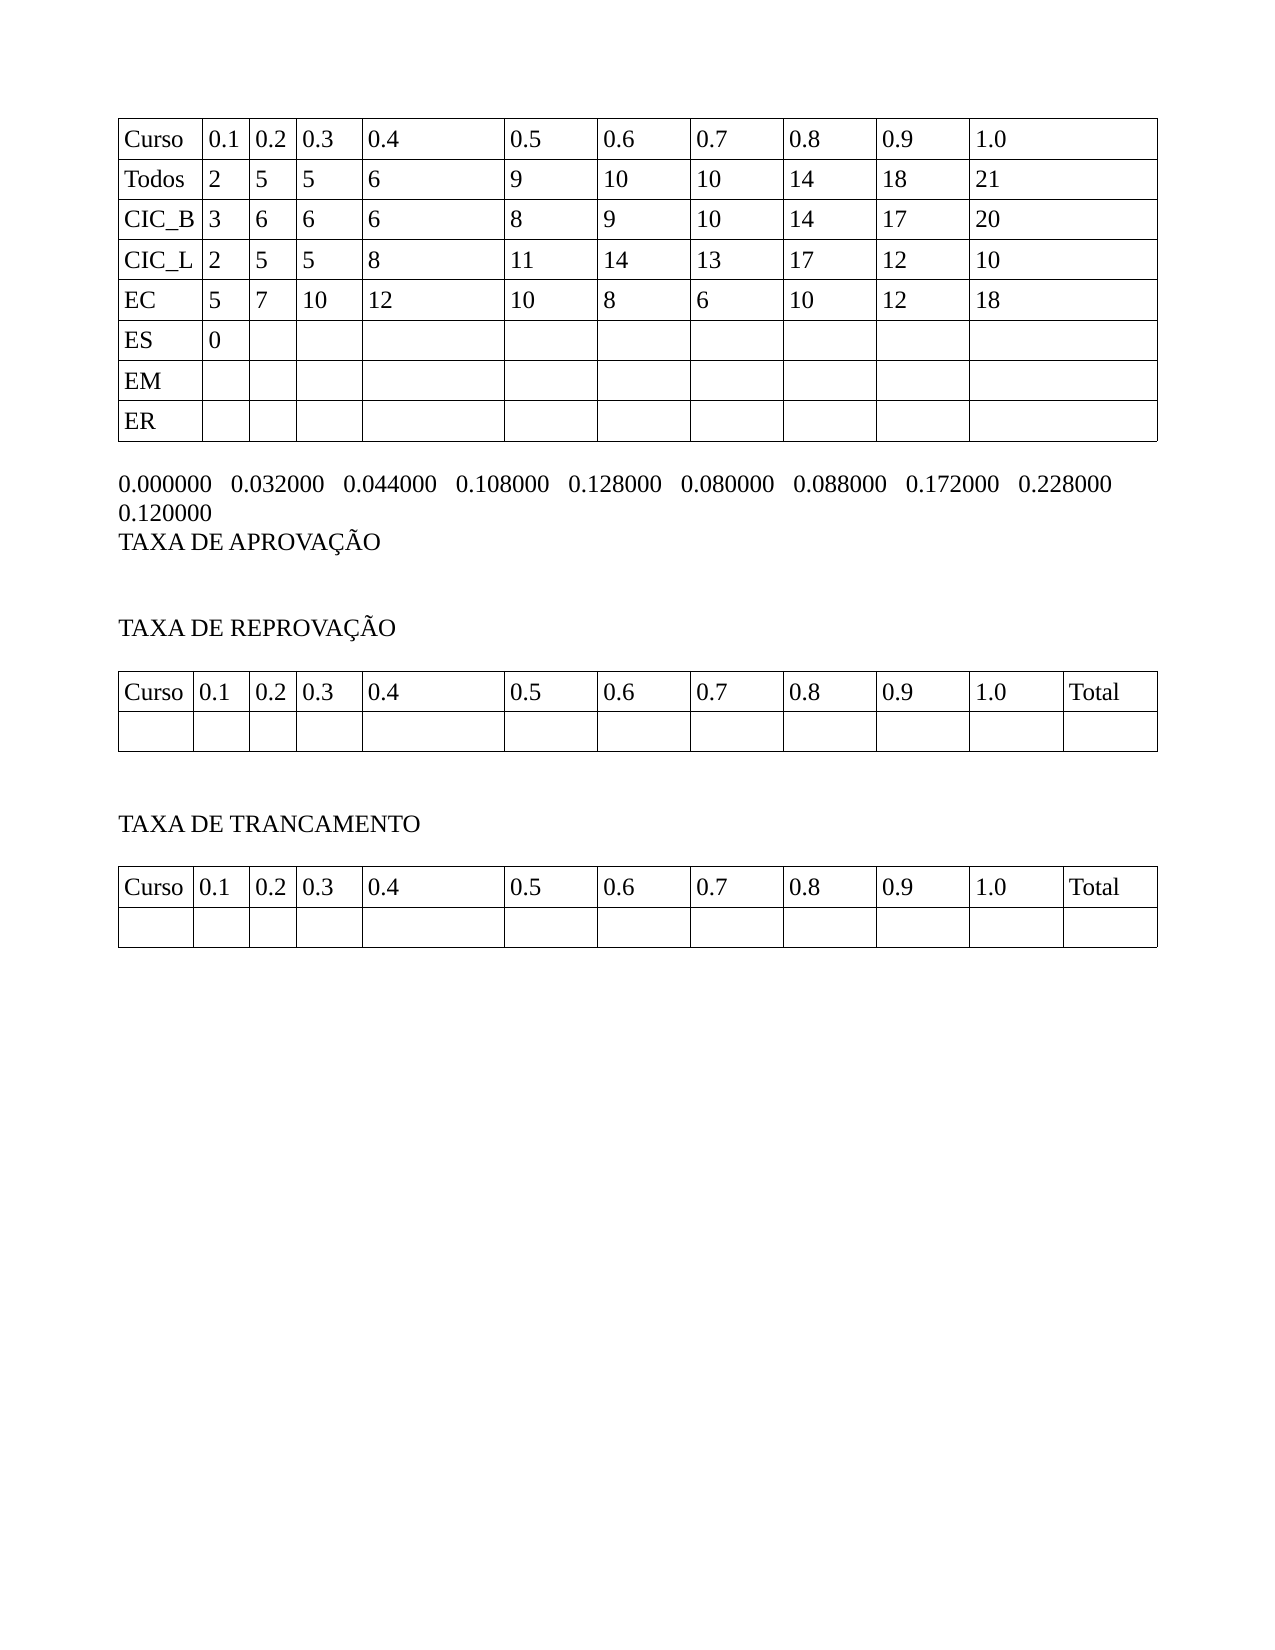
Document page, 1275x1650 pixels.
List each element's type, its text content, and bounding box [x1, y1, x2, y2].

table_cell [250, 401, 296, 441]
table_cell [119, 712, 193, 751]
table_header 0.7 [691, 867, 783, 907]
table_cell 5 [250, 240, 296, 279]
table_header 0.9 [877, 672, 969, 711]
table_cell 14 [784, 200, 876, 239]
table_cell [877, 712, 969, 751]
table_header Curso [119, 672, 193, 711]
table_cell 18 [877, 160, 969, 199]
table_header 1.0 [970, 867, 1063, 907]
table_cell 5 [297, 160, 362, 199]
table_cell [194, 908, 249, 947]
text TAXA DE APROVAÇÃO [118, 527, 1157, 556]
table_cell 10 [297, 280, 362, 320]
table_header 0.4 [363, 119, 504, 158]
table_cell 7 [250, 280, 296, 320]
table_header 0.2 [250, 672, 296, 711]
table_cell [505, 361, 597, 400]
table_cell [691, 712, 783, 751]
table_cell [363, 712, 504, 751]
table_cell [970, 401, 1157, 441]
table_header 0.8 [784, 867, 876, 907]
table_header 0.3 [297, 672, 362, 711]
table_cell [784, 908, 876, 947]
table_cell [297, 401, 362, 441]
table_header 0.1 [194, 672, 249, 711]
table_cell [297, 361, 362, 400]
table_cell [877, 321, 969, 360]
table_cell [363, 908, 504, 947]
table_cell [784, 321, 876, 360]
table_cell 3 [203, 200, 249, 239]
table_cell [877, 908, 969, 947]
table_cell [194, 712, 249, 751]
table_cell 8 [363, 240, 504, 279]
table_cell Todos [119, 160, 202, 199]
table_cell 8 [598, 280, 690, 320]
table_cell 10 [691, 200, 783, 239]
table_header 0.4 [363, 672, 504, 711]
table_cell [203, 361, 249, 400]
table_cell [970, 712, 1063, 751]
table_cell [363, 401, 504, 441]
table_cell 18 [970, 280, 1157, 320]
table_cell [297, 908, 362, 947]
table_header 0.9 [877, 867, 969, 907]
table_cell [598, 361, 690, 400]
table_cell [203, 401, 249, 441]
table_header 0.6 [598, 867, 690, 907]
table_cell [250, 321, 296, 360]
table_cell 12 [363, 280, 504, 320]
table_cell 14 [784, 160, 876, 199]
table_cell [363, 361, 504, 400]
table_cell 5 [203, 280, 249, 320]
table_cell [784, 712, 876, 751]
table_cell CIC_B [119, 200, 202, 239]
table_header 0.1 [194, 867, 249, 907]
table_cell [505, 908, 597, 947]
table_cell 6 [363, 160, 504, 199]
table_cell [970, 321, 1157, 360]
table_header 0.9 [877, 119, 969, 158]
table_cell EM [119, 361, 202, 400]
table_cell 12 [877, 240, 969, 279]
table_header 0.6 [598, 672, 690, 711]
table_header 0.2 [250, 119, 296, 158]
table_cell 2 [203, 160, 249, 199]
table_cell [970, 361, 1157, 400]
table_header 0.6 [598, 119, 690, 158]
table_cell 20 [970, 200, 1157, 239]
table_cell 10 [970, 240, 1157, 279]
table_cell 9 [598, 200, 690, 239]
table_cell [691, 361, 783, 400]
table_cell [250, 361, 296, 400]
table_cell 6 [250, 200, 296, 239]
table_cell [505, 712, 597, 751]
table_cell [598, 908, 690, 947]
table_cell EC [119, 280, 202, 320]
table_cell [505, 401, 597, 441]
table_cell [1064, 908, 1157, 947]
table_cell [1064, 712, 1157, 751]
table_header 0.5 [505, 867, 597, 907]
table_cell [297, 712, 362, 751]
table_header 0.7 [691, 672, 783, 711]
table_header Total [1064, 672, 1157, 711]
table_cell 11 [505, 240, 597, 279]
table_cell ER [119, 401, 202, 441]
table_cell 6 [297, 200, 362, 239]
table_cell 8 [505, 200, 597, 239]
table_cell 10 [784, 280, 876, 320]
table_cell [598, 712, 690, 751]
table_cell [691, 321, 783, 360]
table_header 0.4 [363, 867, 504, 907]
table_cell 14 [598, 240, 690, 279]
table_cell 10 [598, 160, 690, 199]
table_cell 10 [505, 280, 597, 320]
table_cell [250, 908, 296, 947]
table_cell CIC_L [119, 240, 202, 279]
table_cell 6 [691, 280, 783, 320]
table_cell 12 [877, 280, 969, 320]
table_cell 13 [691, 240, 783, 279]
table_cell [877, 361, 969, 400]
table_cell [691, 908, 783, 947]
table_header 0.5 [505, 672, 597, 711]
table_header Curso [119, 867, 193, 907]
table_cell [598, 401, 690, 441]
table_cell 17 [877, 200, 969, 239]
table_header 0.8 [784, 672, 876, 711]
table_cell 5 [250, 160, 296, 199]
table_cell 6 [363, 200, 504, 239]
table_header 0.8 [784, 119, 876, 158]
table_cell ES [119, 321, 202, 360]
table_cell 10 [691, 160, 783, 199]
table_cell [250, 712, 296, 751]
table_cell [970, 908, 1063, 947]
table_header Total [1064, 867, 1157, 907]
table_cell [877, 401, 969, 441]
text TAXA DE TRANCAMENTO [118, 809, 1157, 838]
table_header 0.1 [203, 119, 249, 158]
table_cell 5 [297, 240, 362, 279]
table_cell [363, 321, 504, 360]
table_cell 21 [970, 160, 1157, 199]
table_cell 9 [505, 160, 597, 199]
table_header 0.7 [691, 119, 783, 158]
table_header 1.0 [970, 119, 1157, 158]
table_cell [119, 908, 193, 947]
table_cell [784, 401, 876, 441]
text TAXA DE REPROVAÇÃO [118, 613, 1157, 642]
table_cell [691, 401, 783, 441]
table_cell 0 [203, 321, 249, 360]
table_header Curso [119, 119, 202, 158]
table_header 1.0 [970, 672, 1063, 711]
table_cell 2 [203, 240, 249, 279]
table_cell [297, 321, 362, 360]
table_header 0.3 [297, 867, 362, 907]
text 0.000000 0.032000 0.044000 0.108000 0.128000 0.080000 0.088000 0.172000 0.228000 0.120000 [118, 469, 1157, 527]
table_cell [505, 321, 597, 360]
table_header 0.2 [250, 867, 296, 907]
table_cell [784, 361, 876, 400]
table_cell 17 [784, 240, 876, 279]
table_cell [598, 321, 690, 360]
table_header 0.5 [505, 119, 597, 158]
table_header 0.3 [297, 119, 362, 158]
